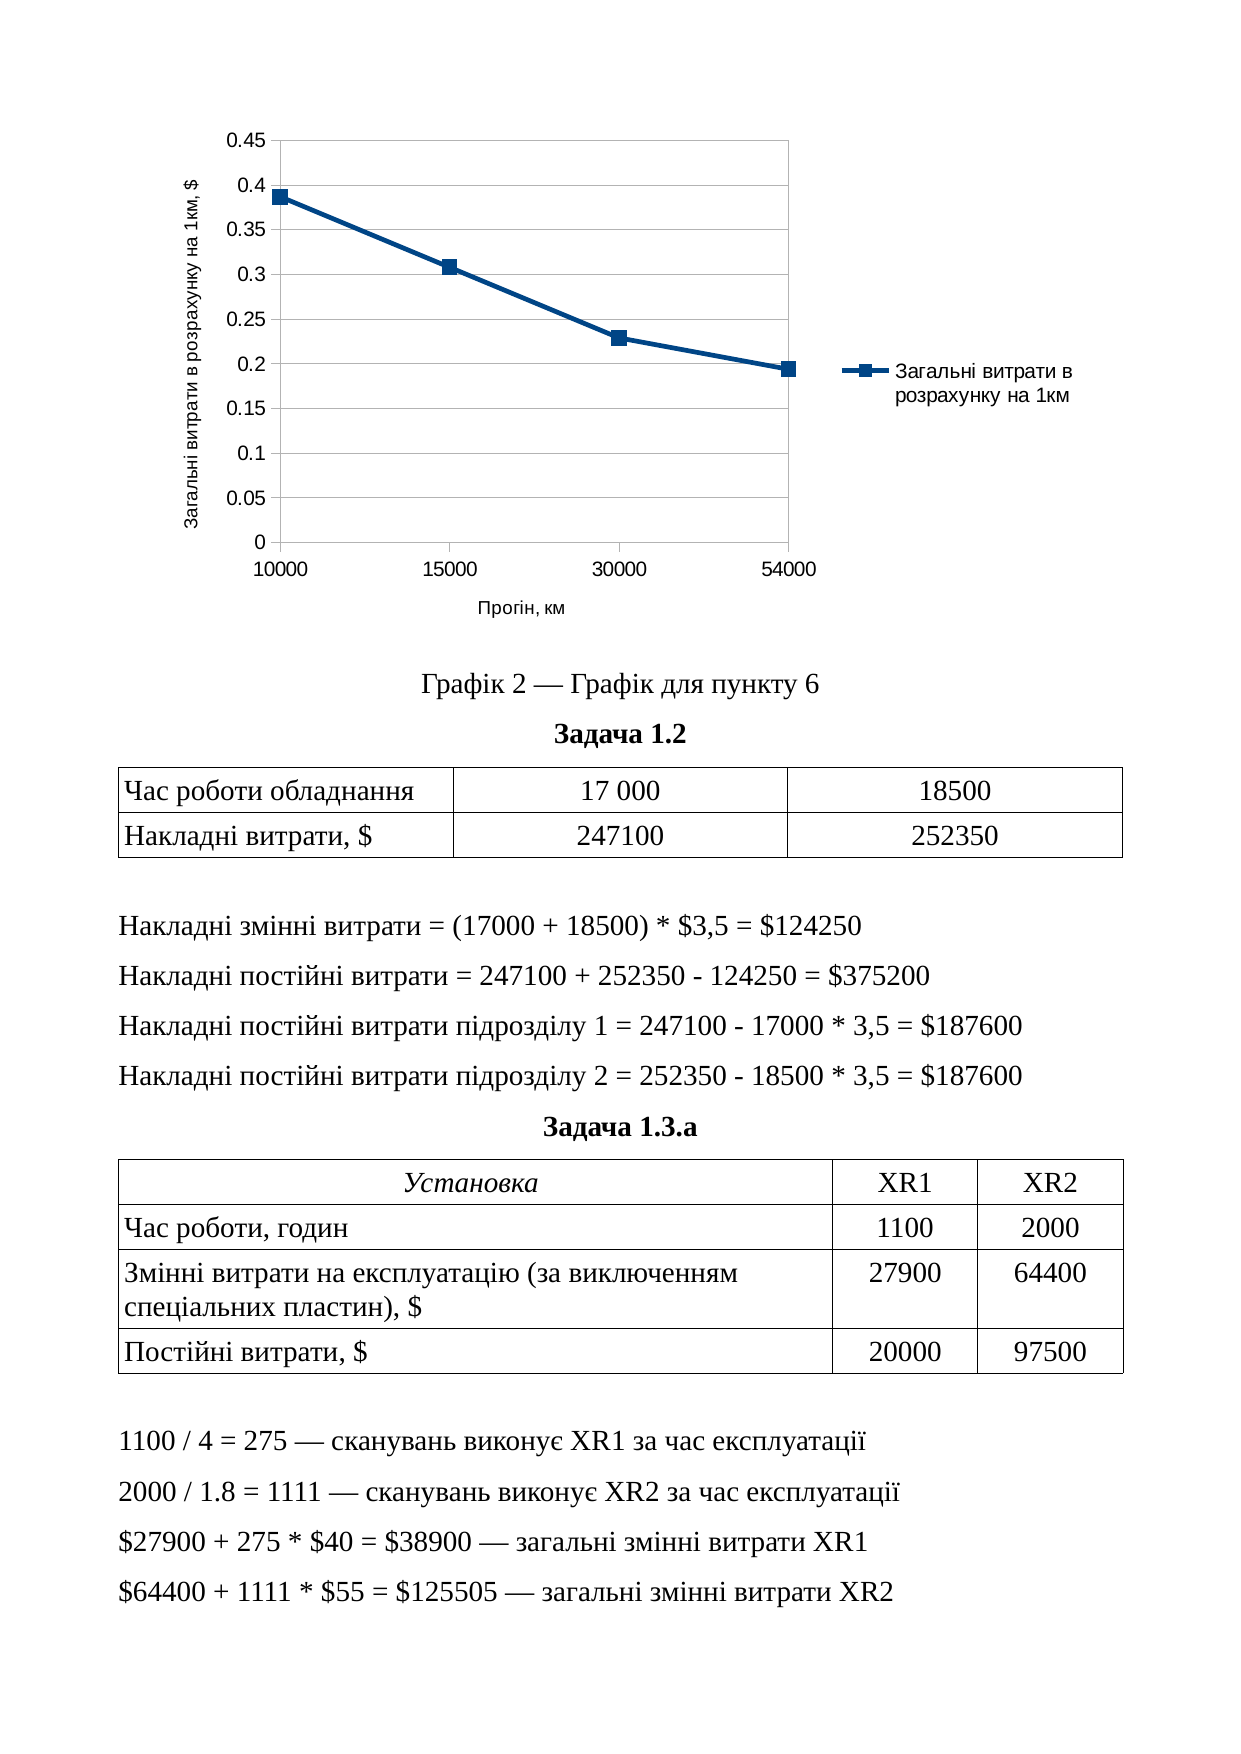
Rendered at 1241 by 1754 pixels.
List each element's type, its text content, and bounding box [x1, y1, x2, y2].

text Графік 2 — Графік для пункту 6 [118, 118, 1122, 700]
table_cell 64400 [978, 1250, 1123, 1328]
table_header Час роботи обладнання [119, 768, 453, 812]
text Задача 1.2 [118, 717, 1122, 750]
table_header XR1 [833, 1160, 977, 1204]
table_header 17 000 [454, 768, 787, 812]
text Накладні постійні витрати підрозділу 1 = 247100 - 17000 * 3,5 = $187600 [118, 1008, 1122, 1042]
table_cell 2000 [978, 1205, 1123, 1249]
table_cell 27900 [833, 1250, 977, 1328]
text 1100 / 4 = 275 — сканувань виконує XR1 за час експлуатації [118, 1423, 1122, 1457]
text $64400 + 1111 * $55 = $125505 — загальні змінні витрати XR2 [118, 1574, 1122, 1608]
text Задача 1.3.а [118, 1109, 1122, 1142]
table_cell 20000 [833, 1329, 977, 1373]
table_cell Накладні витрати, $ [119, 813, 453, 857]
table_cell 97500 [978, 1329, 1123, 1373]
text 2000 / 1.8 = 1111 — сканувань виконує XR2 за час експлуатації [118, 1474, 1122, 1507]
table_cell 252350 [788, 813, 1122, 857]
table_cell 1100 [833, 1205, 977, 1249]
text Накладні постійні витрати підрозділу 2 = 252350 - 18500 * 3,5 = $187600 [118, 1058, 1122, 1092]
text Накладні змінні витрати = (17000 + 18500) * $3,5 = $124250 [118, 908, 1122, 941]
table_cell Час роботи, годин [119, 1205, 832, 1249]
text $27900 + 275 * $40 = $38900 — загальні змінні витрати XR1 [118, 1524, 1122, 1558]
table_header XR2 [978, 1160, 1123, 1204]
table_cell Змінні витрати на експлуатацію (за виключенням спеціальних пластин), $ [119, 1250, 832, 1328]
table_cell 247100 [454, 813, 787, 857]
table_cell Постійні витрати, $ [119, 1329, 832, 1373]
table_header 18500 [788, 768, 1122, 812]
table_header Установка [119, 1160, 832, 1204]
text Накладні постійні витрати = 247100 + 252350 - 124250 = $375200 [118, 958, 1122, 991]
